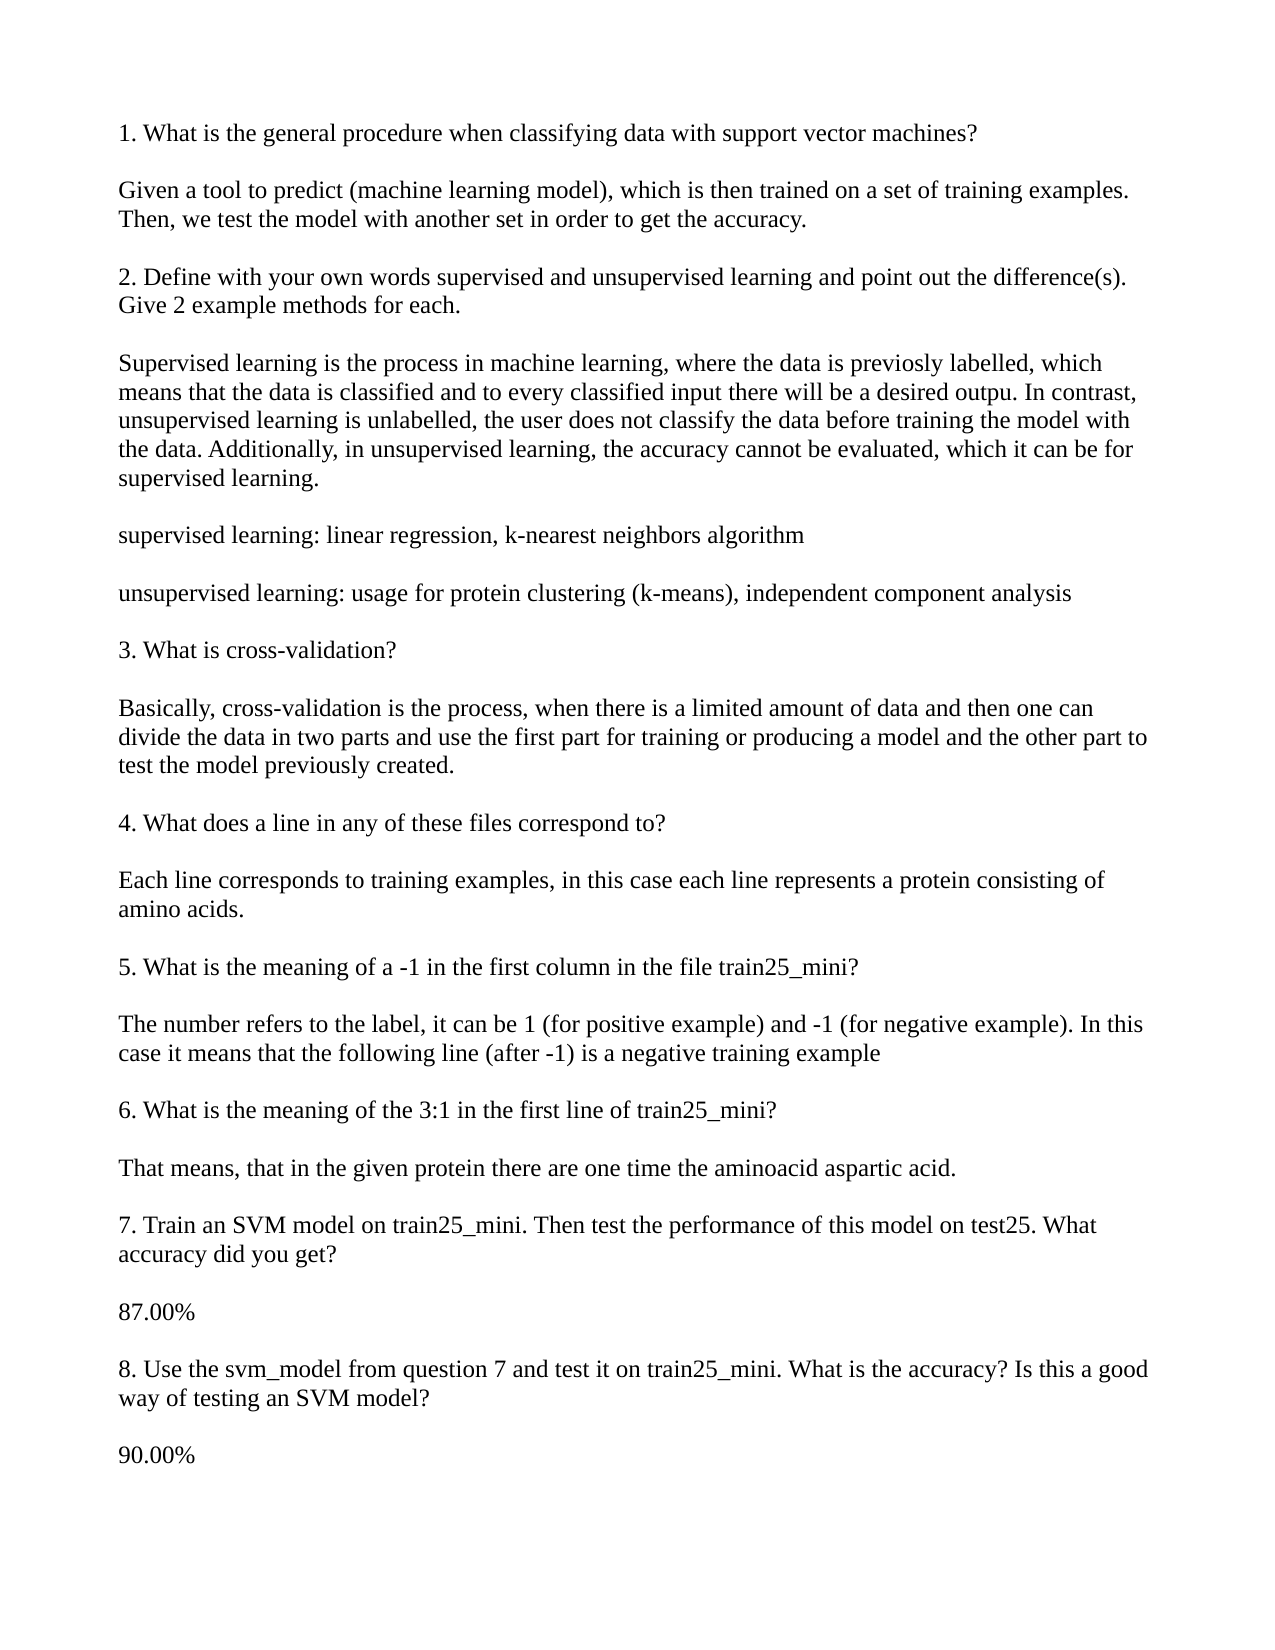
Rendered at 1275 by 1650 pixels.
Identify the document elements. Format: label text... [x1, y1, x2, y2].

text Each line corresponds to training examples, in this case each line represents a protein consisting of amino acids. [118, 866, 1157, 923]
text 3. What is cross-validation? [118, 636, 1157, 664]
text supervised learning: linear regression, k-nearest neighbors algorithm [118, 521, 1157, 549]
text 2. Define with your own words supervised and unsupervised learning and point out the difference(s). Give 2 example methods for each. [118, 262, 1157, 319]
text 4. What does a line in any of these files correspond to? [118, 808, 1157, 837]
text unsupervised learning: usage for protein clustering (k-means), independent component analysis [118, 578, 1157, 607]
text Supervised learning is the process in machine learning, where the data is previosly labelled, which means that the data is classified and to every classified input there will be a desired outpu. In contrast, unsupervised learning is unlabelled, the user does not classify the data before training the model with the data. Additionally, in unsupervised learning, the accuracy cannot be evaluated, which it can be for supervised learning. [118, 348, 1157, 492]
text The number refers to the label, it can be 1 (for positive example) and -1 (for negative example). In this case it means that the following line (after -1) is a negative training example [118, 1009, 1157, 1067]
text 7. Train an SVM model on train25_mini. Then test the performance of this model on test25. What accuracy did you get? [118, 1211, 1157, 1268]
text 5. What is the meaning of a -1 in the first column in the file train25_mini? [118, 952, 1157, 981]
text That means, that in the given protein there are one time the aminoacid aspartic acid. [118, 1153, 1157, 1182]
text Given a tool to predict (machine learning model), which is then trained on a set of training examples. Then, we test the model with another set in order to get the accuracy. [118, 176, 1157, 233]
text 8. Use the svm_model from question 7 and test it on train25_mini. What is the accuracy? Is this a good way of testing an SVM model? [118, 1354, 1157, 1412]
text 6. What is the meaning of the 3:1 in the first line of train25_mini? [118, 1096, 1157, 1124]
text Basically, cross-validation is the process, when there is a limited amount of data and then one can divide the data in two parts and use the first part for training or producing a model and the other part to test the model previously created. [118, 693, 1157, 779]
text 87.00% [118, 1297, 1157, 1326]
text 90.00% [118, 1441, 1157, 1469]
text 1. What is the general procedure when classifying data with support vector machines? [118, 118, 1157, 147]
